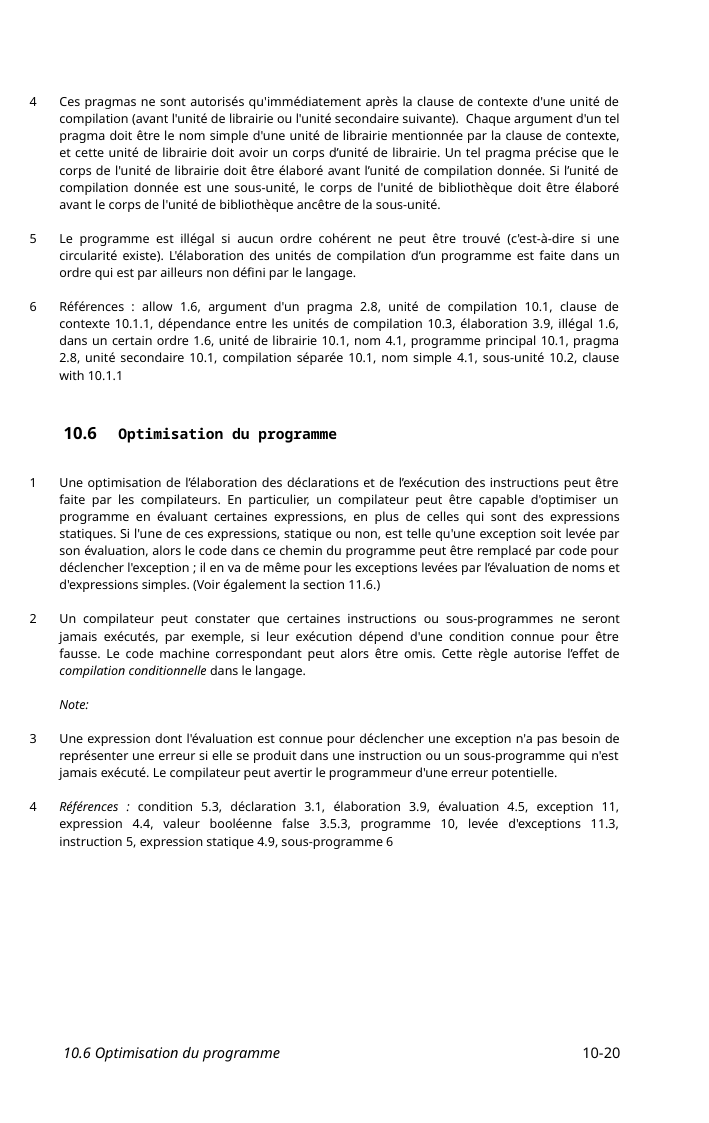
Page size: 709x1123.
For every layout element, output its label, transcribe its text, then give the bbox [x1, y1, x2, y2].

text Une optimisation de l’élaboration des déclarations et de l’exécution des instructions peut être faite par les compilateurs. En particulier, un compilateur peut être capable d'optimiser un programme en évaluant certaines expressions, en plus de celles qui sont des expressions statiques. Si l'une de ces expressions, statique ou non, est telle qu'une exception soit levée par son évaluation, alors le code dans ce chemin du programme peut être remplacé par code pour déclencher l'exception ; il en va de même pour les exceptions levées par l’évaluation de noms et d'expressions simples. (Voir également la section 11.6.) [59, 474, 620, 593]
text Ces pragmas ne sont autorisés qu'immédiatement après la clause de contexte d'une unité de compilation (avant l'unité de librairie ou l'unité secondaire suivante). Chaque argument d'un tel pragma doit être le nom simple d'une unité de librairie mentionnée par la clause de contexte, et cette unité de librairie doit avoir un corps d’unité de librairie. Un tel pragma précise que le corps de l'unité de librairie doit être élaboré avant l’unité de compilation donnée. Si l’unité de compilation donnée est une sous-unité, le corps de l'unité de bibliothèque doit être élaboré avant le corps de l'unité de bibliothèque ancêtre de la sous-unité. [59, 93, 620, 213]
text Note: [59, 696, 620, 713]
subtitle Optimisation du programme [59, 422, 620, 444]
text Le programme est illégal si aucun ordre cohérent ne peut être trouvé (c'est-à-dire si une circularité existe). L'élaboration des unités de compilation d’un programme est faite dans un ordre qui est par ailleurs non défini par le langage. [59, 230, 620, 281]
text Une expression dont l'évaluation est connue pour déclencher une exception n'a pas besoin de représenter une erreur si elle se produit dans une instruction ou un sous-programme qui n'est jamais exécuté. Le compilateur peut avertir le programmeur d'une erreur potentielle. [59, 730, 620, 781]
text Un compilateur peut constater que certaines instructions ou sous-programmes ne seront jamais exécutés, par exemple, si leur exécution dépend d'une condition connue pour être fausse. Le code machine correspondant peut alors être omis. Cette règle autorise l’effet de compilation conditionnelle dans le langage. [59, 611, 620, 679]
text Références : condition 5.3, déclaration 3.1, élaboration 3.9, évaluation 4.5, exception 11, expression 4.4, valeur booléenne false 3.5.3, programme 10, levée d'exceptions 11.3, instruction 5, expression statique 4.9, sous-programme 6 [59, 798, 620, 850]
text Références : allow 1.6, argument d'un pragma 2.8, unité de compilation 10.1, clause de contexte 10.1.1, dépendance entre les unités de compilation 10.3, élaboration 3.9, illégal 1.6, dans un certain ordre 1.6, unité de librairie 10.1, nom 4.1, programme principal 10.1, pragma 2.8, unité secondaire 10.1, compilation séparée 10.1, nom simple 4.1, sous-unité 10.2, clause with 10.1.1 [59, 298, 620, 384]
